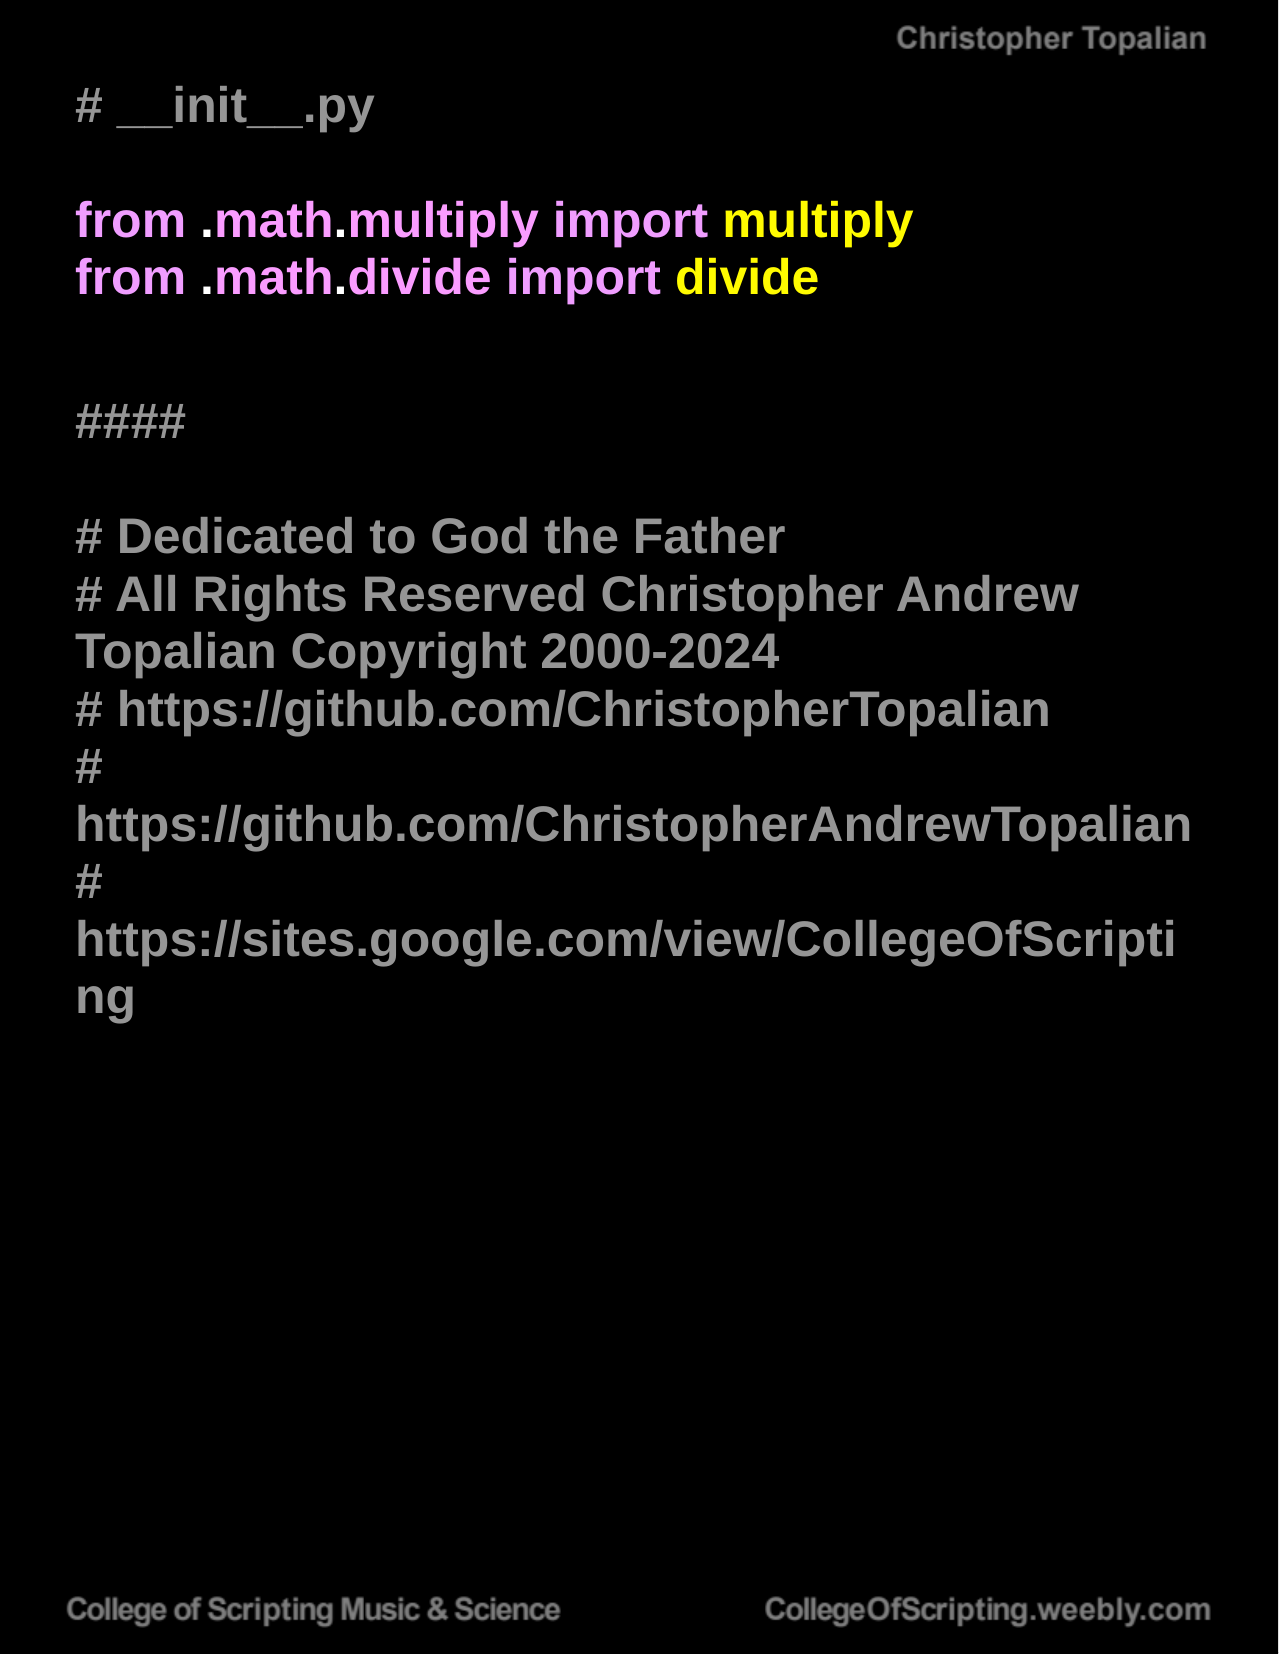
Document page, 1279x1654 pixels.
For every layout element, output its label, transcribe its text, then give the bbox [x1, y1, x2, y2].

text # https://github.com/ChristopherAndrewTopalian [75, 737, 1203, 852]
text # https://sites.google.com/view/CollegeOfScripting [75, 852, 1203, 1024]
text # __init__.py [75, 75, 1203, 132]
text #### [75, 392, 1203, 449]
text from .math.divide import divide [75, 247, 1203, 305]
text from .math.multiply import multiply [75, 190, 1203, 247]
text # All Rights Reserved Christopher Andrew Topalian Copyright 2000-2024 [75, 564, 1203, 679]
text # https://github.com/ChristopherTopalian [75, 679, 1203, 737]
text # Dedicated to God the Father [75, 507, 1203, 564]
